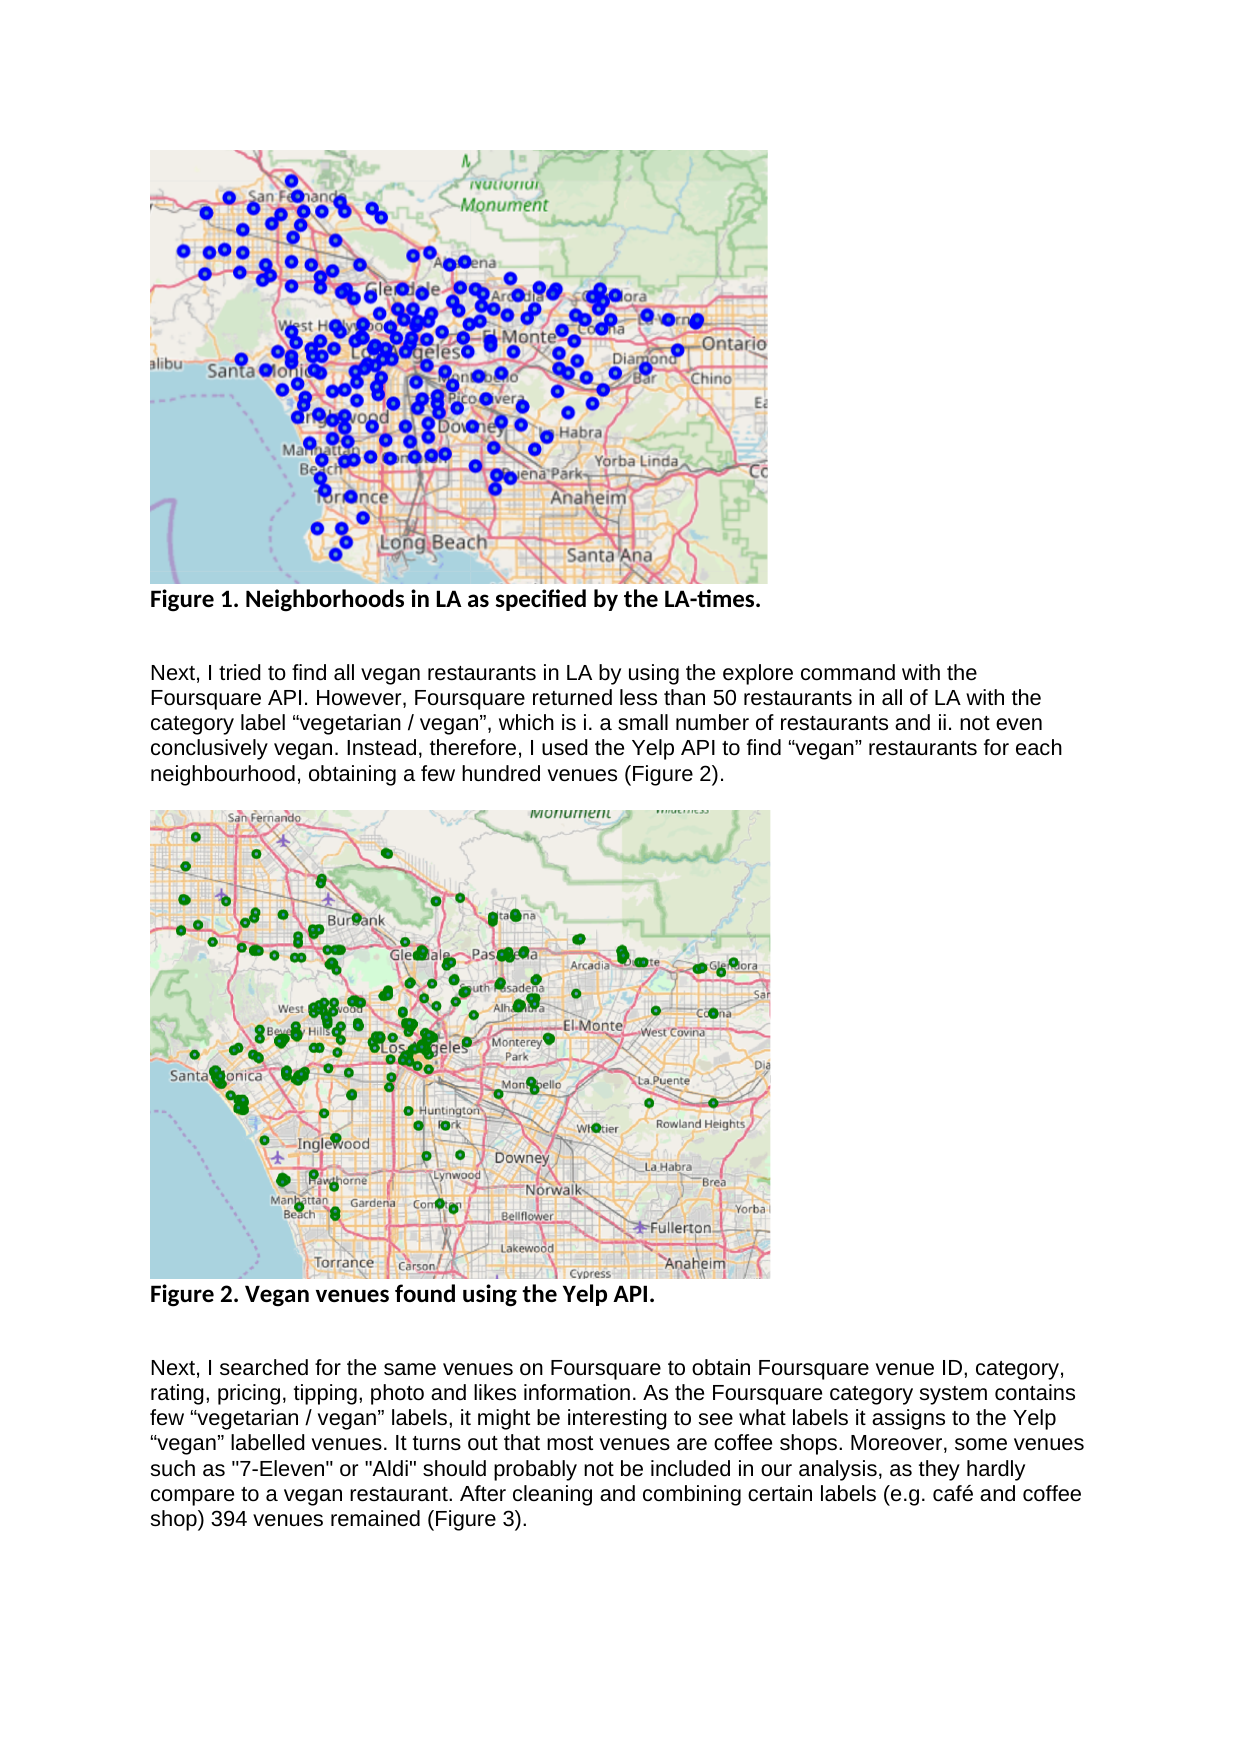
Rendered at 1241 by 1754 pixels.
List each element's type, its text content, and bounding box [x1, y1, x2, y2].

text Figure 1. Neighborhoods in LA as specified by the LA-times. [150, 583, 1090, 614]
text Next, I tried to find all vegan restaurants in LA by using the explore command with the Foursquare API. However, Foursquare returned less than 50 restaurants in all of LA with the category label “vegetarian / vegan”, which is i. a small number of restaurants and ii. not even conclusively vegan. Instead, therefore, I used the Yelp API to find “vegan” restaurants for each neighbourhood, obtaining a few hundred venues (Figure 2). [150, 660, 1090, 786]
text Figure 2. Vegan venues found using the Yelp API. [150, 1278, 1090, 1309]
text Next, I searched for the same venues on Foursquare to obtain Foursquare venue ID, category, rating, pricing, tipping, photo and likes information. As the Foursquare category system contains few “vegetarian / vegan” labels, it might be interesting to see what labels it assigns to the Yelp “vegan” labelled venues. It turns out that most venues are coffee shops. Moreover, some venues such as "7-Eleven" or "Aldi" should probably not be included in our analysis, as they hardly compare to a vegan restaurant. After cleaning and combining certain labels (e.g. café and coffee shop) 394 venues remained (Figure 3). [150, 1354, 1090, 1531]
